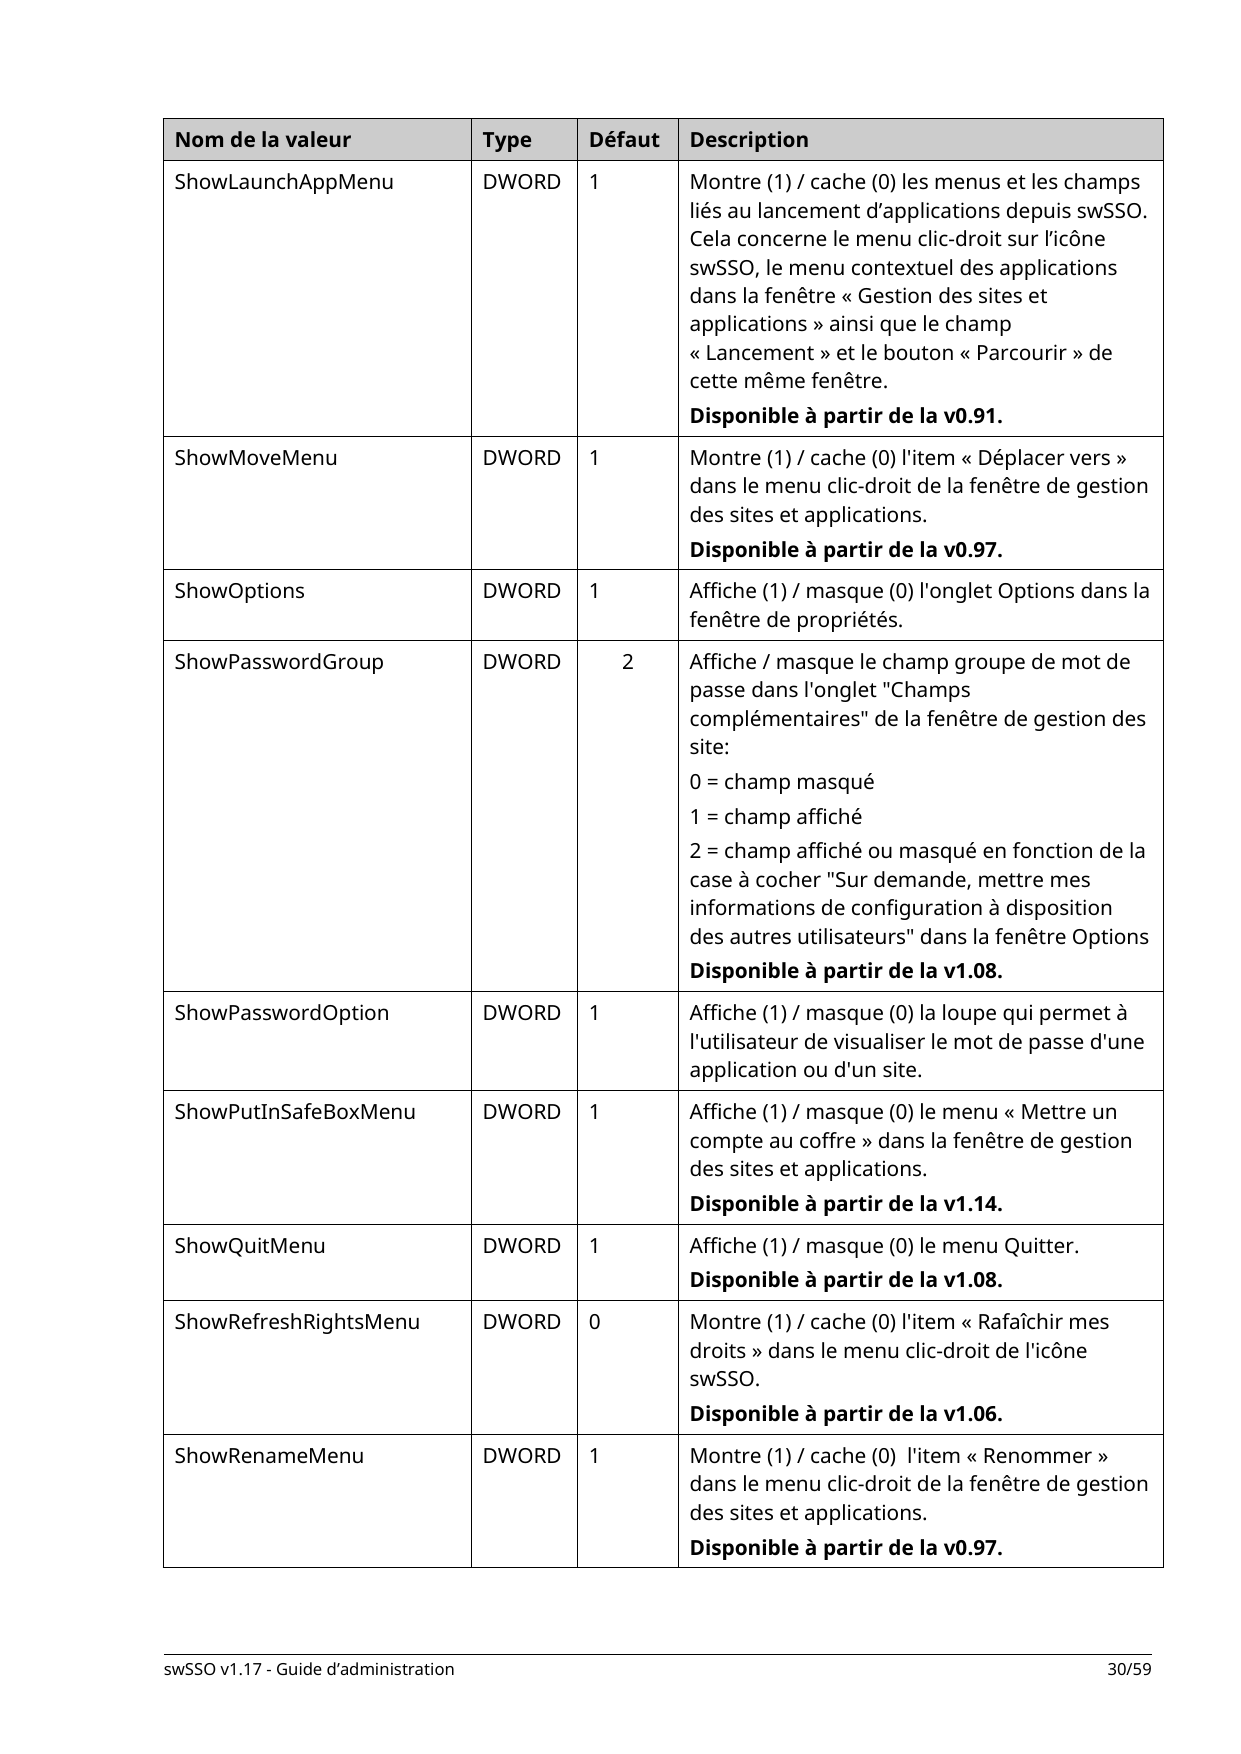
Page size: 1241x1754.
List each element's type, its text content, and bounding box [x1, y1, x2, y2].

table_header Défaut [578, 119, 678, 160]
table_cell 1 [578, 1435, 678, 1567]
table_cell ShowOptions [164, 570, 471, 640]
table_cell 1 [578, 1225, 678, 1300]
table_cell Affiche (1) / masque (0) l'onglet Options dans la fenêtre de propriétés. [679, 570, 1163, 640]
table_cell DWORD [472, 1435, 577, 1567]
table_header Type [472, 119, 577, 160]
table_cell ShowRefreshRightsMenu [164, 1301, 471, 1434]
table_cell Affiche (1) / masque (0) le menu Quitter. Disponible à partir de la v1.08. [679, 1225, 1163, 1300]
table_cell DWORD [472, 1301, 577, 1434]
table_cell ShowPasswordOption [164, 992, 471, 1090]
table_header Description [679, 119, 1163, 160]
table_cell 1 [578, 992, 678, 1090]
table_cell 1 [578, 161, 678, 436]
table_cell DWORD [472, 437, 577, 569]
table_cell DWORD [472, 1225, 577, 1300]
table_cell ShowQuitMenu [164, 1225, 471, 1300]
table_cell 2 [578, 641, 678, 991]
table_cell Affiche (1) / masque (0) le menu « Mettre un compte au coffre » dans la fenêtre de gestion des sites et applications. Disponible à partir de la v1.14. [679, 1091, 1163, 1223]
table_cell Affiche (1) / masque (0) la loupe qui permet à l'utilisateur de visualiser le mot de passe d'une application ou d'un site. [679, 992, 1163, 1090]
table_cell Montre (1) / cache (0) l'item « Renommer » dans le menu clic-droit de la fenêtre de gestion des sites et applications. Disponible à partir de la v0.97. [679, 1435, 1163, 1567]
table_cell Affiche / masque le champ groupe de mot de passe dans l'onglet "Champs complémentaires" de la fenêtre de gestion des site: 0 = champ masqué 1 = champ affiché 2 = champ affiché ou masqué en fonction de la case à cocher "Sur demande, mettre mes informations de configuration à disposition des autres utilisateurs" dans la fenêtre Options Disponible à partir de la v1.08. [679, 641, 1163, 991]
table_cell 1 [578, 1091, 678, 1223]
table_cell ShowMoveMenu [164, 437, 471, 569]
table_cell 1 [578, 570, 678, 640]
table_cell Montre (1) / cache (0) l'item « Rafaîchir mes droits » dans le menu clic-droit de l'icône swSSO. Disponible à partir de la v1.06. [679, 1301, 1163, 1434]
table_cell DWORD [472, 992, 577, 1090]
table_cell ShowPutInSafeBoxMenu [164, 1091, 471, 1223]
table_header Nom de la valeur [164, 119, 471, 160]
table_cell DWORD [472, 1091, 577, 1223]
table_cell 0 [578, 1301, 678, 1434]
table_cell DWORD [472, 641, 577, 991]
table_cell 1 [578, 437, 678, 569]
table_cell Montre (1) / cache (0) l'item « Déplacer vers » dans le menu clic-droit de la fenêtre de gestion des sites et applications. Disponible à partir de la v0.97. [679, 437, 1163, 569]
table_cell ShowLaunchAppMenu [164, 161, 471, 436]
table_cell DWORD [472, 161, 577, 436]
table_cell Montre (1) / cache (0) les menus et les champs liés au lancement d’applications depuis swSSO. Cela concerne le menu clic-droit sur l’icône swSSO, le menu contextuel des applications dans la fenêtre « Gestion des sites et applications » ainsi que le champ « Lancement » et le bouton « Parcourir » de cette même fenêtre. Disponible à partir de la v0.91. [679, 161, 1163, 436]
table_cell DWORD [472, 570, 577, 640]
table_cell ShowRenameMenu [164, 1435, 471, 1567]
table_cell ShowPasswordGroup [164, 641, 471, 991]
